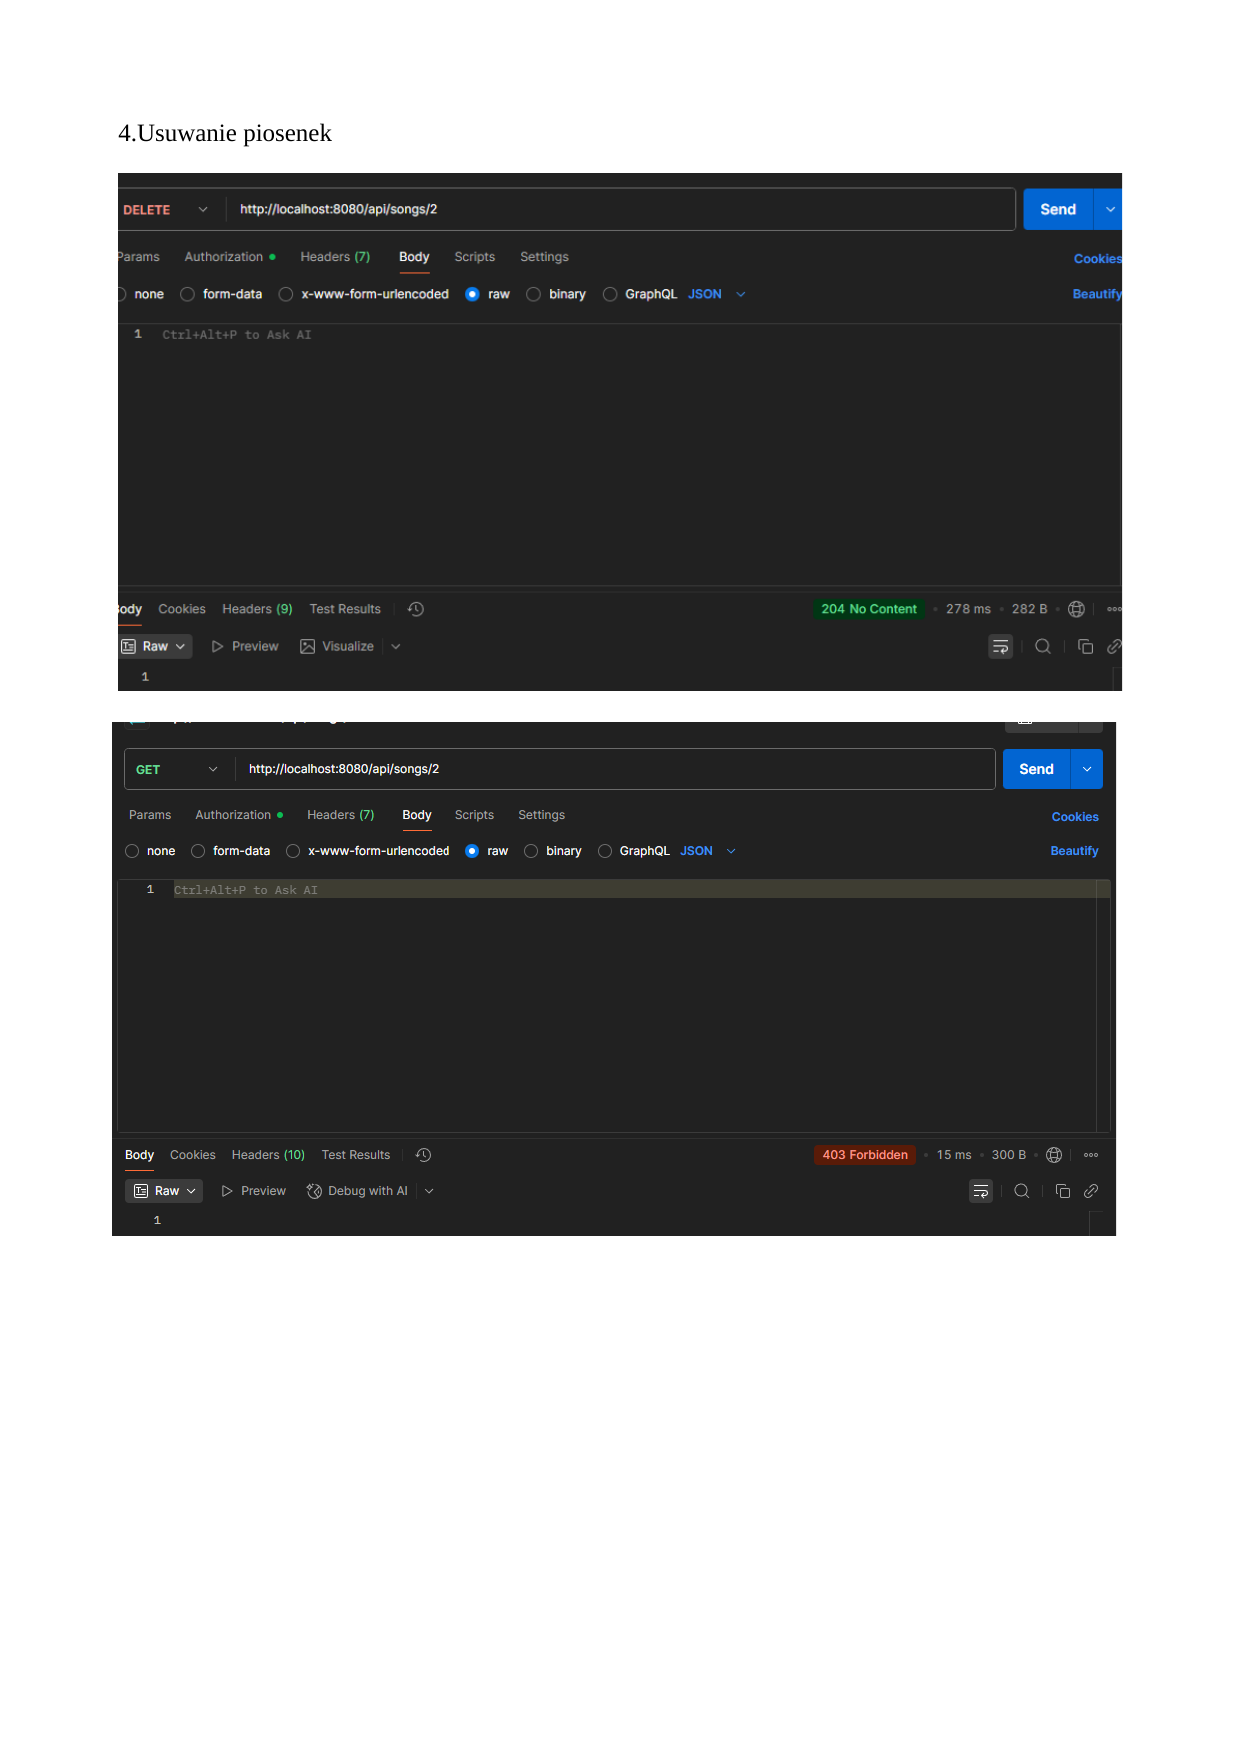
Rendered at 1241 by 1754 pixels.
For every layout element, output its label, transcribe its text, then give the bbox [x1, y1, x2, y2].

text 4.Usuwanie piosenek [118, 118, 1122, 147]
picture [112, 722, 1117, 1236]
picture [118, 173, 1123, 691]
